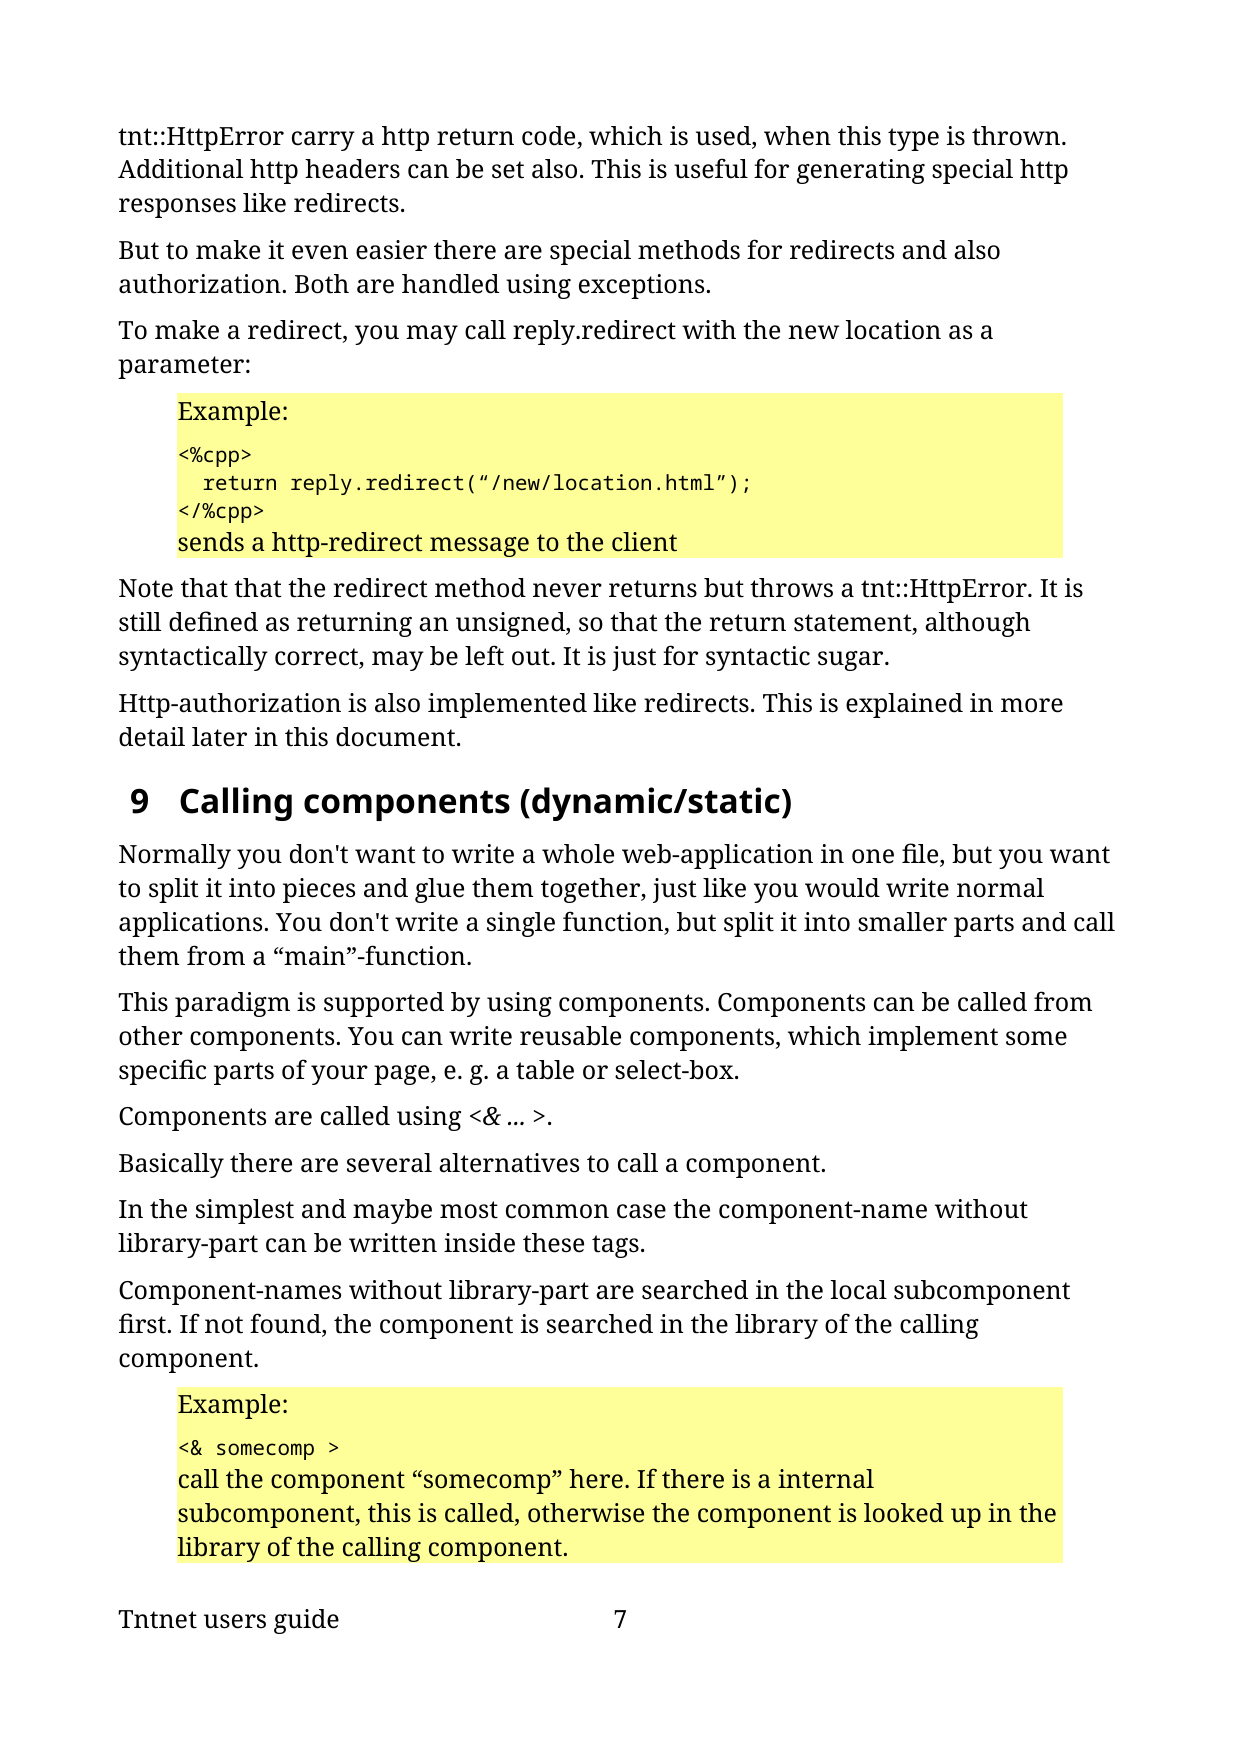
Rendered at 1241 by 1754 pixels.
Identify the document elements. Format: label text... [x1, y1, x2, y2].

text call the component “somecomp” here. If there is a internal subcomponent, this is called, otherwise the component is looked up in the library of the calling component. [177, 1461, 1063, 1563]
text sends a http-redirect message to the client [177, 524, 1063, 558]
text Component-names without library-part are searched in the local subcomponent first. If not found, the component is searched in the library of the calling component. [118, 1272, 1122, 1374]
text Http-authorization is also implemented like redirects. This is explained in more detail later in this document. [118, 685, 1122, 753]
text Normally you don't want to write a whole web-application in one file, but you want to split it into pieces and glue them together, just like you would write normal applications. You don't write a single function, but split it into smaller parts and call them from a “main”-function. [118, 836, 1122, 972]
text <& somecomp > [177, 1433, 1063, 1461]
text In the simplest and maybe most common case the component-name without library-part can be written inside these tags. [118, 1192, 1122, 1260]
text Basically there are several alternatives to call a component. [118, 1145, 1122, 1179]
text But to make it even easier there are special methods for redirects and also authorization. Both are handled using exceptions. [118, 232, 1122, 300]
text Note that that the redirect method never returns but throws a tnt::HttpError. It is still defined as returning an unsigned, so that the return statement, although syntactically correct, may be left out. It is just for syntactic sugar. [118, 571, 1122, 673]
text <%cpp> [177, 440, 1063, 468]
text </%cpp> [177, 496, 1063, 524]
text Example: [177, 1387, 1063, 1421]
text Example: [177, 393, 1063, 427]
text Components are called using <& ... >. [118, 1099, 1122, 1133]
subtitle Calling components (dynamic/static) [118, 778, 1122, 824]
text This paradigm is supported by using components. Components can be called from other components. You can write reusable components, which implement some specific parts of your page, e. g. a table or select-box. [118, 984, 1122, 1086]
text return reply.redirect(“/new/location.html”); [177, 468, 1063, 496]
text To make a redirect, you may call reply.redirect with the new location as a parameter: [118, 313, 1122, 381]
text tnt::HttpError carry a http return code, which is used, when this type is thrown. Additional http headers can be set also. This is useful for generating special http responses like redirects. [118, 118, 1122, 220]
